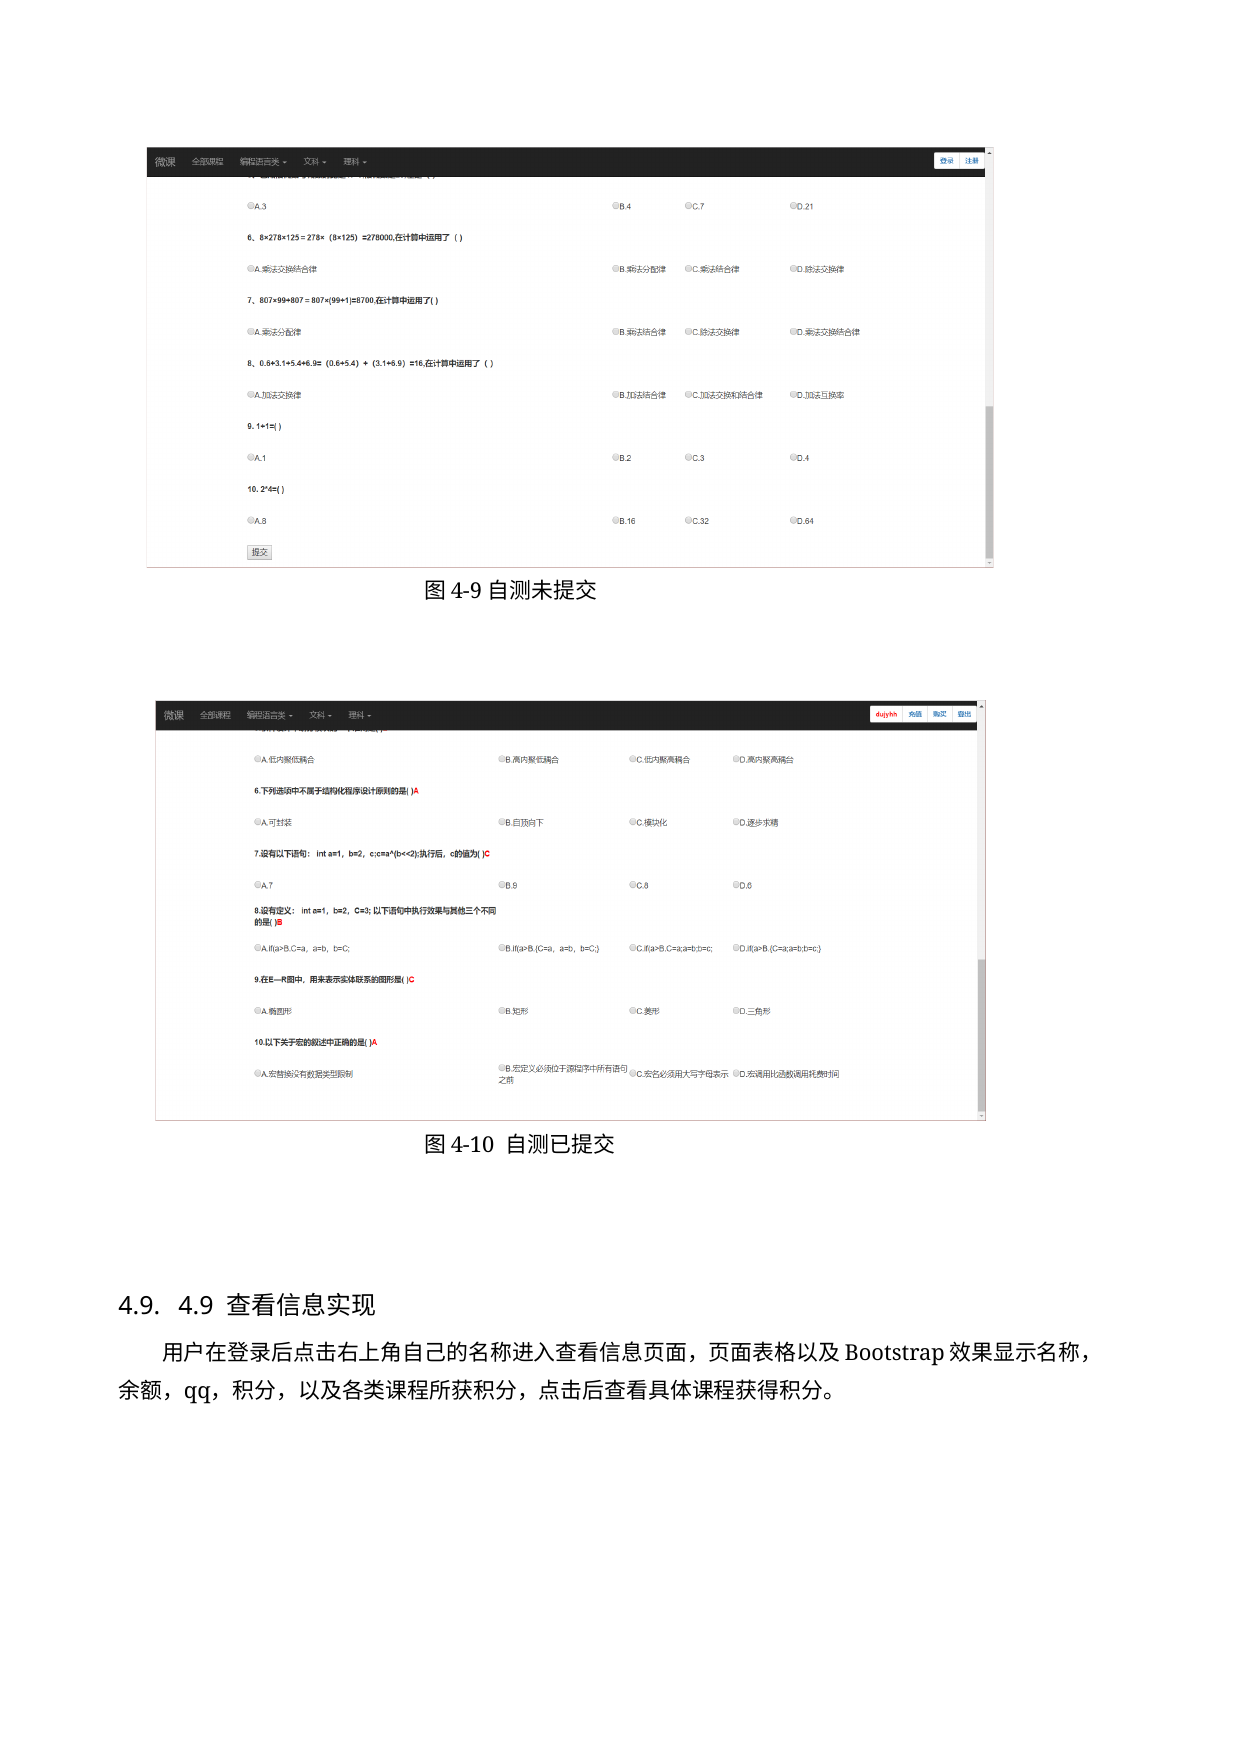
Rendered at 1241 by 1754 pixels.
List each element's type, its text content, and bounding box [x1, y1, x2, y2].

subtitle 4.9 查看信息实现 [118, 1285, 1122, 1321]
text 用户在登录后点击右上角自己的名称进入查看信息页面，页面表格以及Bootstrap效果显示名称，余额，qq，积分，以及各类课程所获积分，点击后查看具体课程获得积分。 [118, 1335, 1122, 1405]
text 图4-10 自测已提交 [424, 673, 1122, 1159]
picture [146, 147, 994, 568]
text 图4-9 自测未提交 [424, 118, 1122, 605]
picture [155, 700, 986, 1121]
